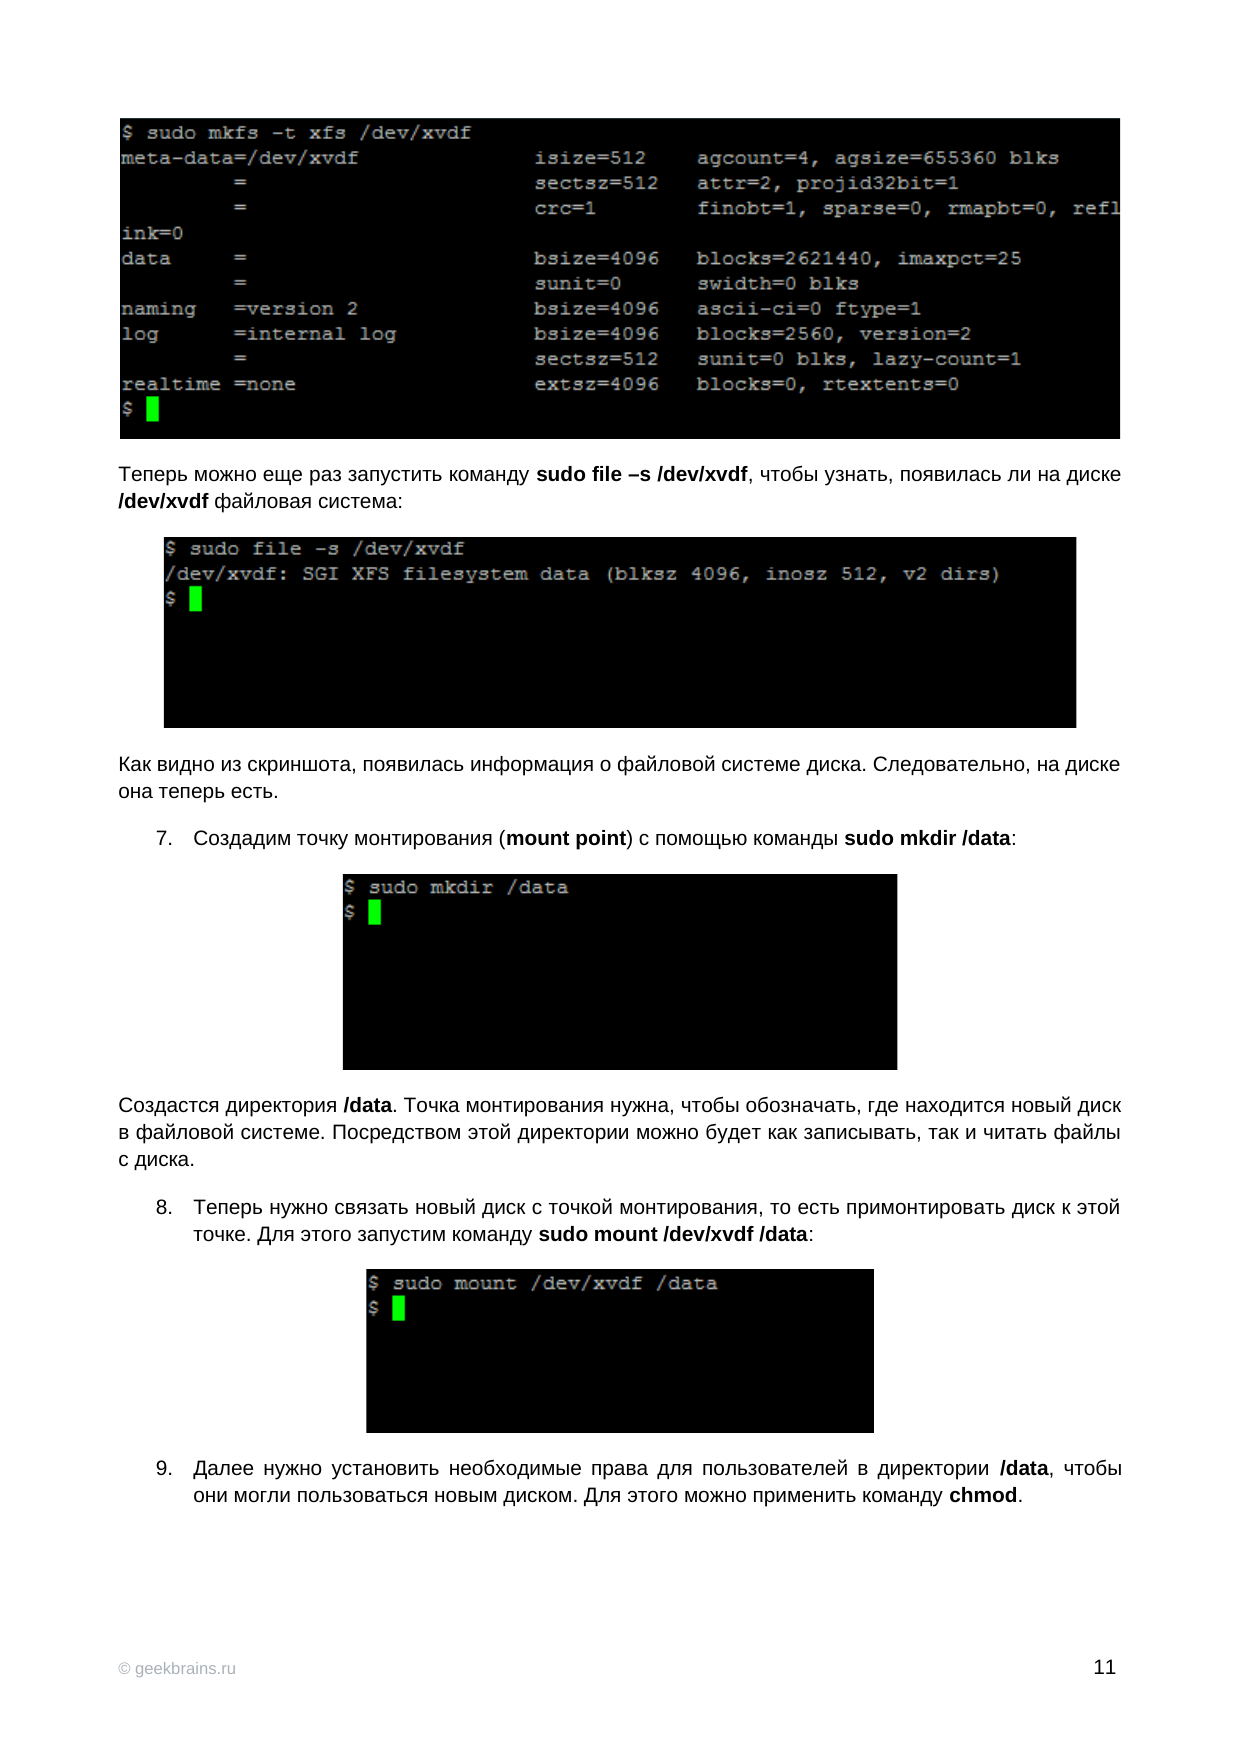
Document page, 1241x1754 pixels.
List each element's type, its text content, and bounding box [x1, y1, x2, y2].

picture [366, 1269, 874, 1433]
list Создадим точку монтирования (mount point) с помощью команды sudo mkdir /data: [156, 826, 1122, 850]
text Теперь можно еще раз запустить команду sudo file –s /dev/xvdf, чтобы узнать, появилась ли на диске /dev/xvdf файловая система: [118, 462, 1122, 513]
picture [342, 874, 898, 1070]
list Далее нужно установить необходимые права для пользователей в директории /data, чтобы они могли пользоваться новым диском. Для этого можно применить команду chmod. [156, 1456, 1122, 1507]
picture [163, 537, 1077, 728]
list Теперь нужно связать новый диск с точкой монтирования, то есть примонтировать диск к этой точке. Для этого запустим команду sudo mount /dev/xvdf /data: [156, 1195, 1122, 1246]
picture [120, 118, 1121, 439]
text Как видно из скриншота, появилась информация о файловой системе диска. Следовательно, на диске она теперь есть. [118, 751, 1122, 802]
text Создастся директория /data. Точка монтирования нужна, чтобы обозначать, где находится новый диск в файловой системе. Посредством этой директории можно будет как записывать, так и читать файлы с диска. [118, 1093, 1122, 1171]
